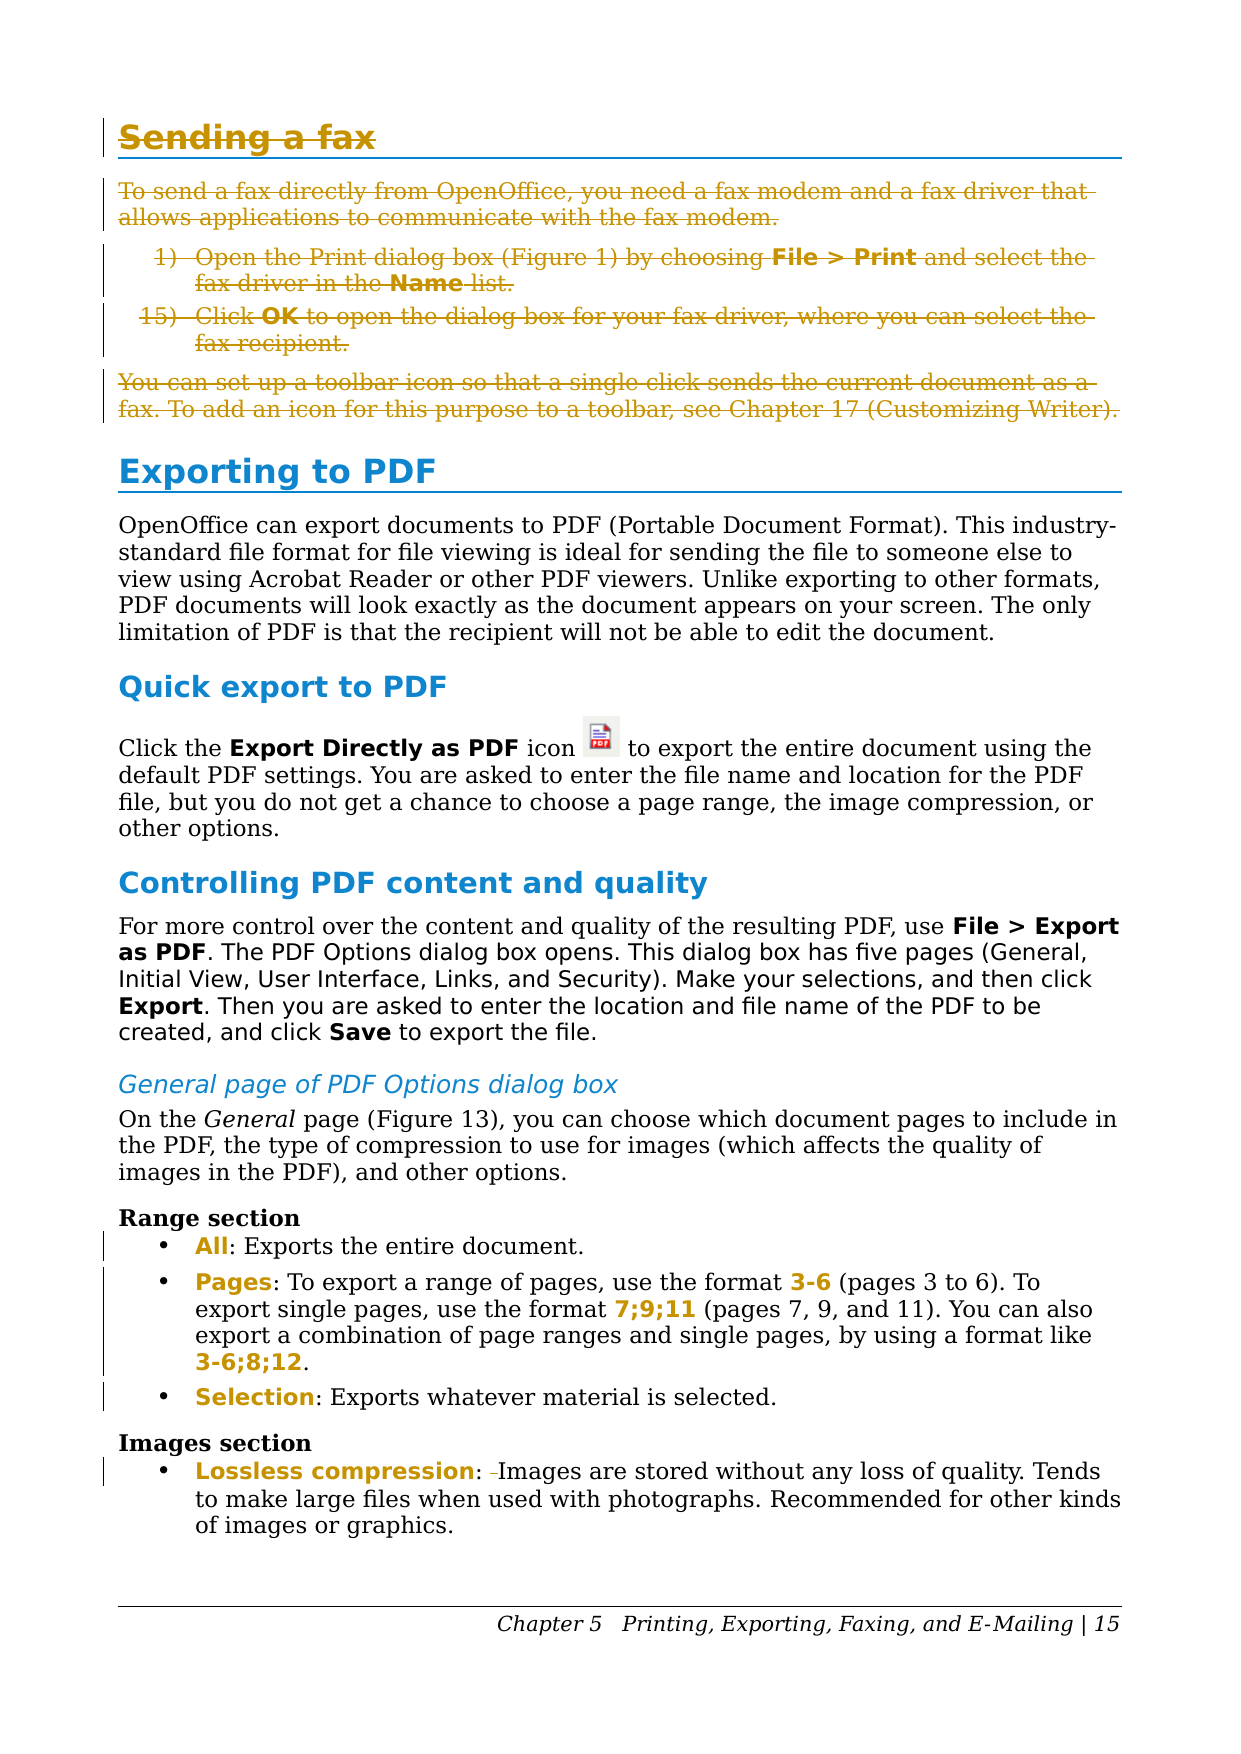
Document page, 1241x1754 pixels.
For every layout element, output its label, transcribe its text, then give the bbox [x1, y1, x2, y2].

text Images section [118, 1430, 1122, 1457]
text For more control over the content and quality of the resulting PDF, use File > Export as PDF. The PDF Options dialog box opens. This dialog box has five pages (General, Initial View, User Interface, Links, and Security). Make your selections, and then click Export. Then you are asked to enter the location and file name of the PDF to be created, and click Save to export the file. [118, 913, 1122, 1046]
list Selection: Exports whatever material is selected. [156, 1382, 1122, 1411]
list All: Exports the entire document. [156, 1231, 1122, 1261]
text On the General page (Figure 13), you can choose which document pages to include in the PDF, the type of compression to use for images (which affects the quality of images in the PDF), and other options. [118, 1106, 1122, 1186]
subtitle General page of PDF Options dialog box [118, 1070, 1122, 1099]
subtitle Exporting to PDF [118, 453, 1122, 491]
subtitle Controlling PDF content and quality [118, 866, 1122, 900]
list Pages: To export a range of pages, use the format 3-6 (pages 3 to 6). To export single pages, use the format 7;9;11 (pages 7, 9, and 11). You can also export a combination of page ranges and single pages, by using a format like 3-6;8;12. [156, 1267, 1122, 1376]
list Lossless compression: Images are stored without any loss of quality. Tends to make large files when used with photographs. Recommended for other kinds of images or graphics. [156, 1457, 1122, 1539]
picture [582, 716, 621, 757]
text Range section [118, 1204, 1122, 1231]
subtitle Quick export to PDF [118, 670, 1122, 704]
text OpenOffice can export documents to PDF (Portable Document Format). This industry-standard file format for file viewing is ideal for sending the file to someone else to view using Acrobat Reader or other PDF viewers. Unlike exporting to other formats, PDF documents will look exactly as the document appears on your screen. The only limitation of PDF is that the recipient will not be able to edit the document. [118, 512, 1122, 646]
text Click the Export Directly as PDF icon to export the entire document using the default PDF settings. You are asked to enter the file name and location for the PDF file, but you do not get a chance to choose a page range, the image compression, or other options. [118, 716, 1122, 842]
